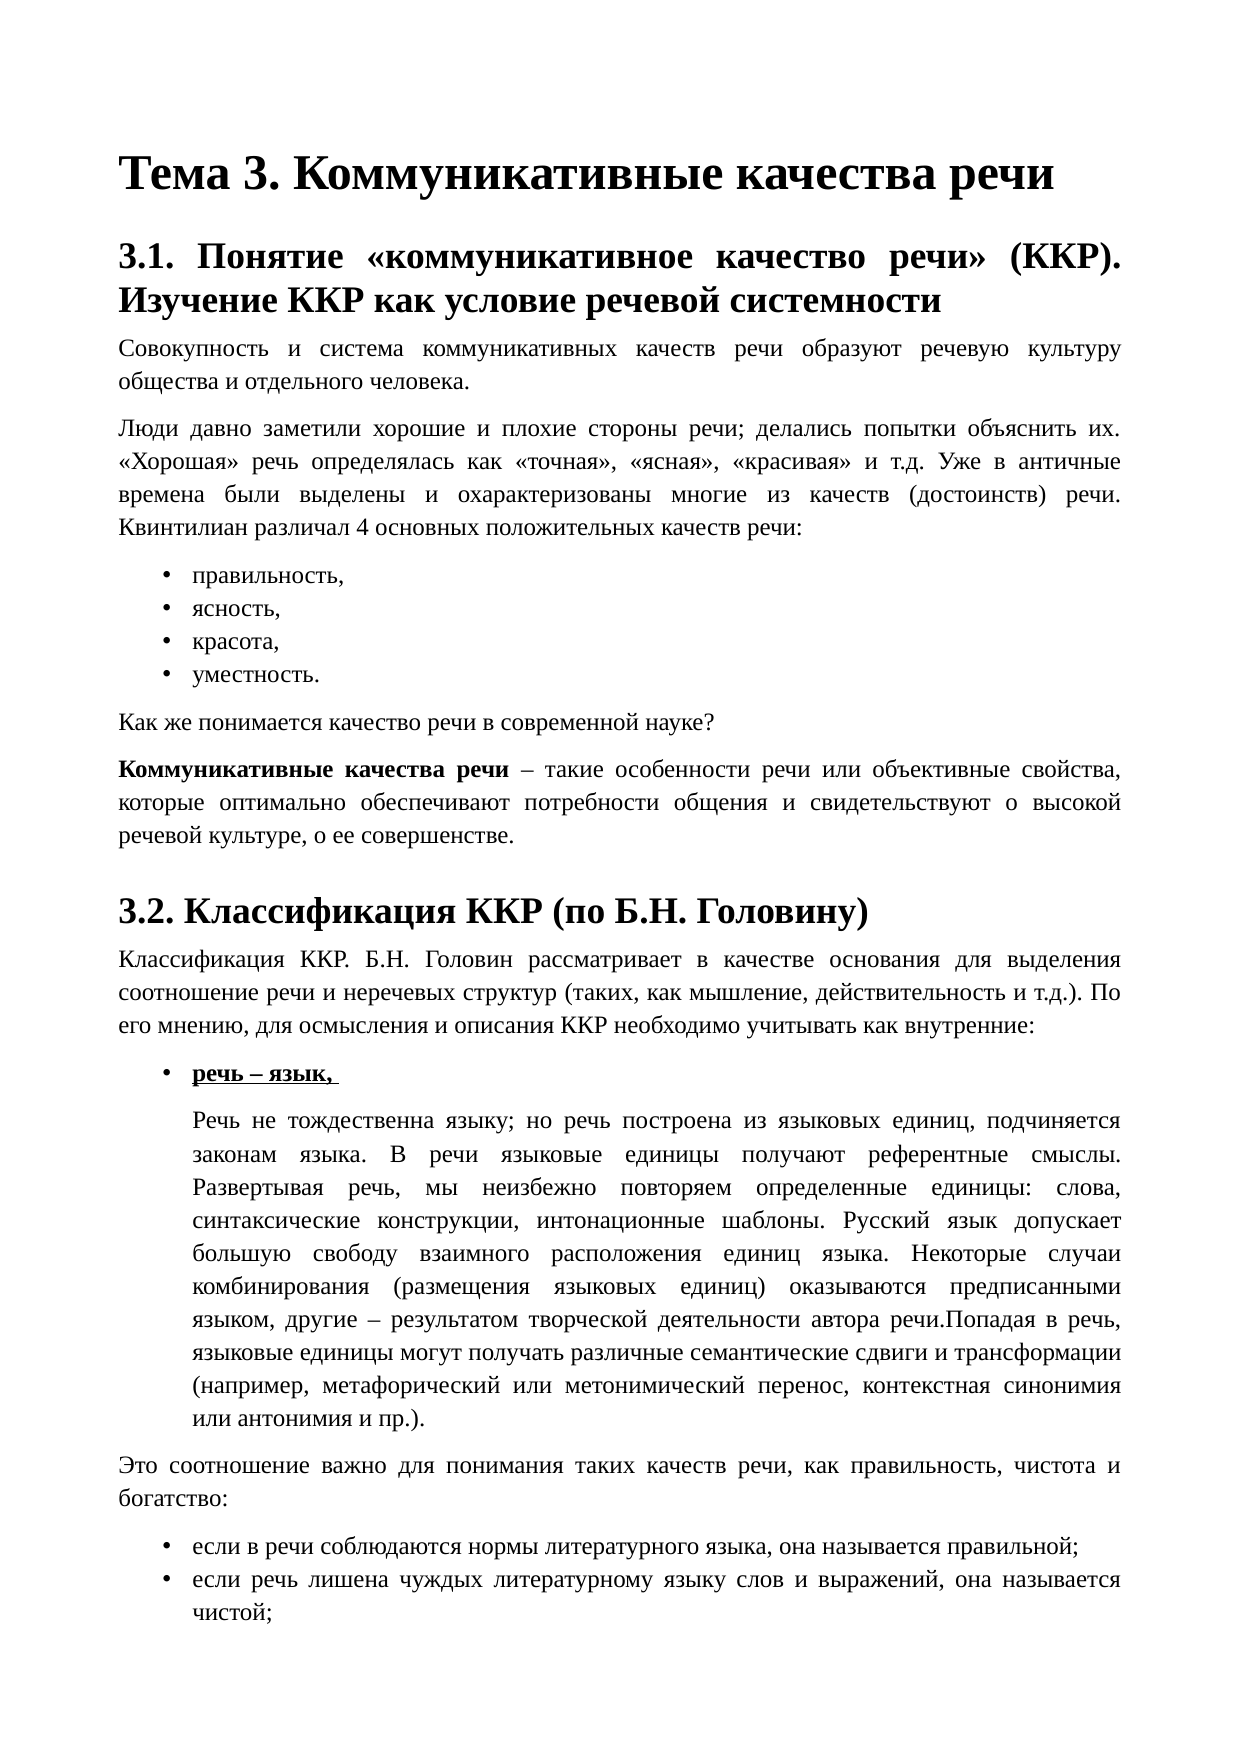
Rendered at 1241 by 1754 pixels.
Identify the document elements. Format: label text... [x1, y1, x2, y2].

subtitle Тема 3. Коммуникативные качества речи [118, 143, 1122, 201]
subtitle 3.2. Классификация ККР (по Б.Н. Головину) [118, 889, 1122, 932]
text Совокупность и система коммуникативных качеств речи образуют речевую культуру общества и отдельного человека. [118, 333, 1122, 394]
list если в речи соблюдаются нормы литературного языка, она называется правильной; [162, 1531, 1122, 1560]
text Коммуникативные качества речи – такие особенности речи или объективные свойства, которые оптимально обеспечивают потребности общения и свидетельствуют о высокой речевой культуре, о ее совершенстве. [118, 754, 1122, 849]
text Классификация ККР. Б.Н. Головин рассматривает в качестве основания для выделения соотношение речи и неречевых структур (таких, как мышление, действительность и т.д.). По его мнению, для осмысления и описания ККР необходимо учитывать как внутренние: [118, 944, 1122, 1039]
text Как же понимается качество речи в современной науке? [118, 707, 1122, 735]
list если речь лишена чуждых литературному языку слов и выражений, она называется чистой; [162, 1564, 1122, 1626]
list красота, [162, 626, 1122, 655]
list правильность, [162, 560, 1122, 589]
subtitle 3.1. Понятие «коммуникативное качество речи» (ККР). Изучение ККР как условие речевой системности [118, 234, 1122, 320]
list уместность. [162, 659, 1122, 688]
list речь – язык, [162, 1058, 1122, 1087]
list ясность, [162, 593, 1122, 622]
text Это соотношение важно для понимания таких качеств речи, как правильность, чистота и богатство: [118, 1450, 1122, 1512]
list Речь не тождественна языку; но речь построена из языковых единиц, подчиняется законам языка. В речи языковые единицы получают референтные смыслы. Развертывая речь, мы неизбежно повторяем определенные единицы: слова, синтаксические конструкции, интонационные шаблоны. Русский язык допускает большую свободу взаимного расположения единиц языка. Некоторые случаи комбинирования (размещения языковых единиц) оказываются предписанными языком, другие – результатом творческой деятельности автора речи.Попадая в речь, языковые единицы могут получать различные семантические сдвиги и трансформации (например, метафорический или метонимический перенос, контекстная синонимия или антонимия и пр.). [162, 1106, 1122, 1432]
text Люди давно заметили хорошие и плохие стороны речи; делались попытки объяснить их. «Хорошая» речь определялась как «точная», «ясная», «красивая» и т.д. Уже в античные времена были выделены и охарактеризованы многие из качеств (достоинств) речи. Квинтилиан различал 4 основных положительных качеств речи: [118, 413, 1122, 541]
